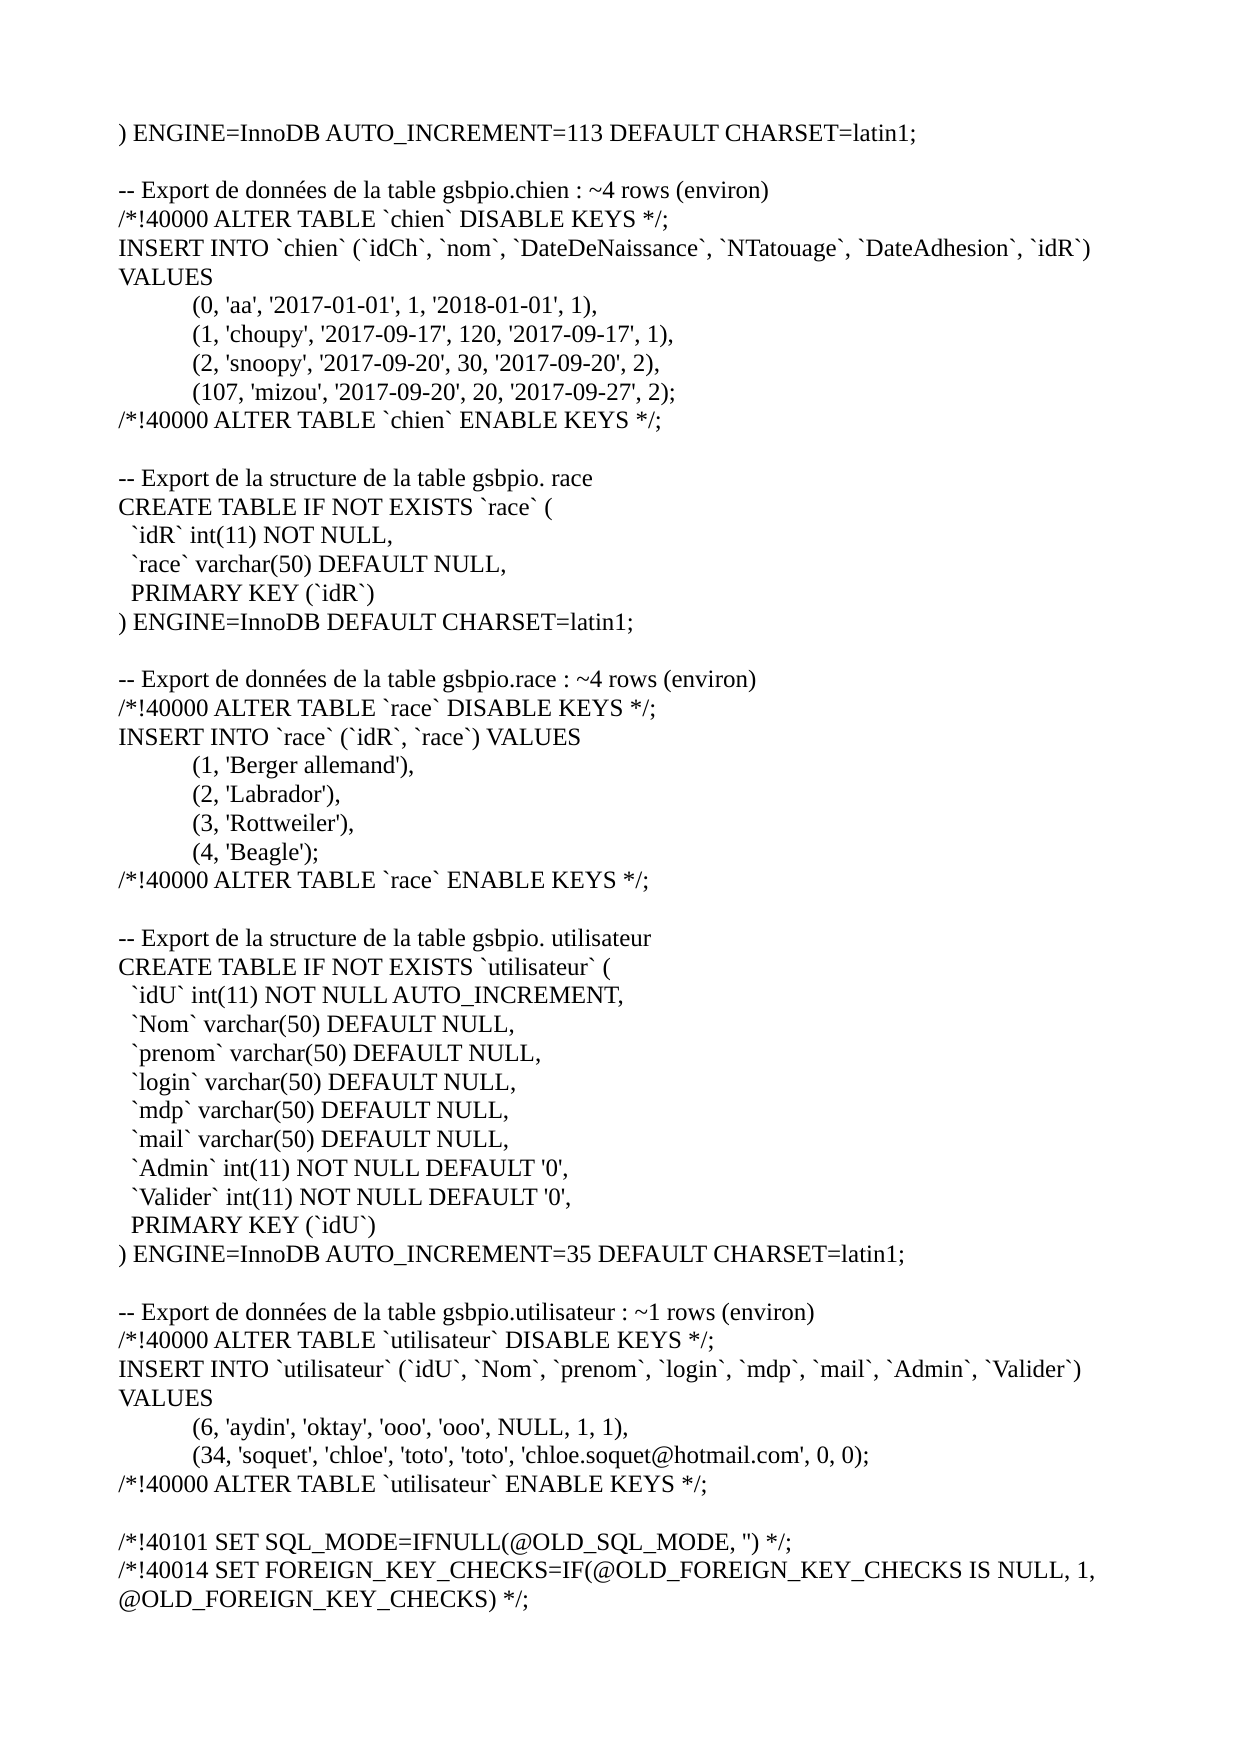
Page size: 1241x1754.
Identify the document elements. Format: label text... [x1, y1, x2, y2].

text ) ENGINE=InnoDB AUTO_INCREMENT=113 DEFAULT CHARSET=latin1; [118, 118, 1122, 147]
text `login` varchar(50) DEFAULT NULL, [118, 1067, 1122, 1096]
text -- Export de données de la table gsbpio.chien : ~4 rows (environ) [118, 176, 1122, 204]
text (3, 'Rottweiler'), [118, 808, 1122, 837]
text ) ENGINE=InnoDB DEFAULT CHARSET=latin1; [118, 607, 1122, 636]
text /*!40014 SET FOREIGN_KEY_CHECKS=IF(@OLD_FOREIGN_KEY_CHECKS IS NULL, 1, @OLD_FOREIGN_KEY_CHECKS) */; [118, 1556, 1122, 1613]
text CREATE TABLE IF NOT EXISTS `utilisateur` ( [118, 952, 1122, 981]
text -- Export de données de la table gsbpio.race : ~4 rows (environ) [118, 664, 1122, 693]
text INSERT INTO `chien` (`idCh`, `nom`, `DateDeNaissance`, `NTatouage`, `DateAdhesion`, `idR`) VALUES [118, 233, 1122, 291]
text ) ENGINE=InnoDB AUTO_INCREMENT=35 DEFAULT CHARSET=latin1; [118, 1239, 1122, 1268]
text /*!40000 ALTER TABLE `chien` DISABLE KEYS */; [118, 204, 1122, 233]
text `Valider` int(11) NOT NULL DEFAULT '0', [118, 1182, 1122, 1211]
text `Admin` int(11) NOT NULL DEFAULT '0', [118, 1153, 1122, 1182]
text (2, 'Labrador'), [118, 779, 1122, 808]
text -- Export de la structure de la table gsbpio. race [118, 463, 1122, 492]
text /*!40000 ALTER TABLE `race` DISABLE KEYS */; [118, 693, 1122, 722]
text INSERT INTO `utilisateur` (`idU`, `Nom`, `prenom`, `login`, `mdp`, `mail`, `Admin`, `Valider`) VALUES [118, 1354, 1122, 1412]
text /*!40000 ALTER TABLE `utilisateur` DISABLE KEYS */; [118, 1326, 1122, 1354]
text (2, 'snoopy', '2017-09-20', 30, '2017-09-20', 2), [118, 348, 1122, 377]
text `idU` int(11) NOT NULL AUTO_INCREMENT, [118, 981, 1122, 1009]
text CREATE TABLE IF NOT EXISTS `race` ( [118, 492, 1122, 521]
text PRIMARY KEY (`idR`) [118, 578, 1122, 607]
text `mdp` varchar(50) DEFAULT NULL, [118, 1096, 1122, 1124]
text `race` varchar(50) DEFAULT NULL, [118, 549, 1122, 578]
text (1, 'choupy', '2017-09-17', 120, '2017-09-17', 1), [118, 319, 1122, 348]
text (1, 'Berger allemand'), [118, 751, 1122, 779]
text (4, 'Beagle'); [118, 837, 1122, 866]
text (6, 'aydin', 'oktay', 'ooo', 'ooo', NULL, 1, 1), [118, 1412, 1122, 1441]
text /*!40000 ALTER TABLE `chien` ENABLE KEYS */; [118, 406, 1122, 434]
text /*!40000 ALTER TABLE `utilisateur` ENABLE KEYS */; [118, 1469, 1122, 1498]
text `idR` int(11) NOT NULL, [118, 521, 1122, 549]
text PRIMARY KEY (`idU`) [118, 1211, 1122, 1239]
text /*!40000 ALTER TABLE `race` ENABLE KEYS */; [118, 866, 1122, 894]
text `Nom` varchar(50) DEFAULT NULL, [118, 1009, 1122, 1038]
text /*!40101 SET SQL_MODE=IFNULL(@OLD_SQL_MODE, '') */; [118, 1527, 1122, 1556]
text `prenom` varchar(50) DEFAULT NULL, [118, 1038, 1122, 1067]
text `mail` varchar(50) DEFAULT NULL, [118, 1124, 1122, 1153]
text -- Export de données de la table gsbpio.utilisateur : ~1 rows (environ) [118, 1297, 1122, 1326]
text (0, 'aa', '2017-01-01', 1, '2018-01-01', 1), [118, 291, 1122, 319]
text (34, 'soquet', 'chloe', 'toto', 'toto', 'chloe.soquet@hotmail.com', 0, 0); [118, 1441, 1122, 1469]
text -- Export de la structure de la table gsbpio. utilisateur [118, 923, 1122, 952]
text INSERT INTO `race` (`idR`, `race`) VALUES [118, 722, 1122, 751]
text (107, 'mizou', '2017-09-20', 20, '2017-09-27', 2); [118, 377, 1122, 406]
